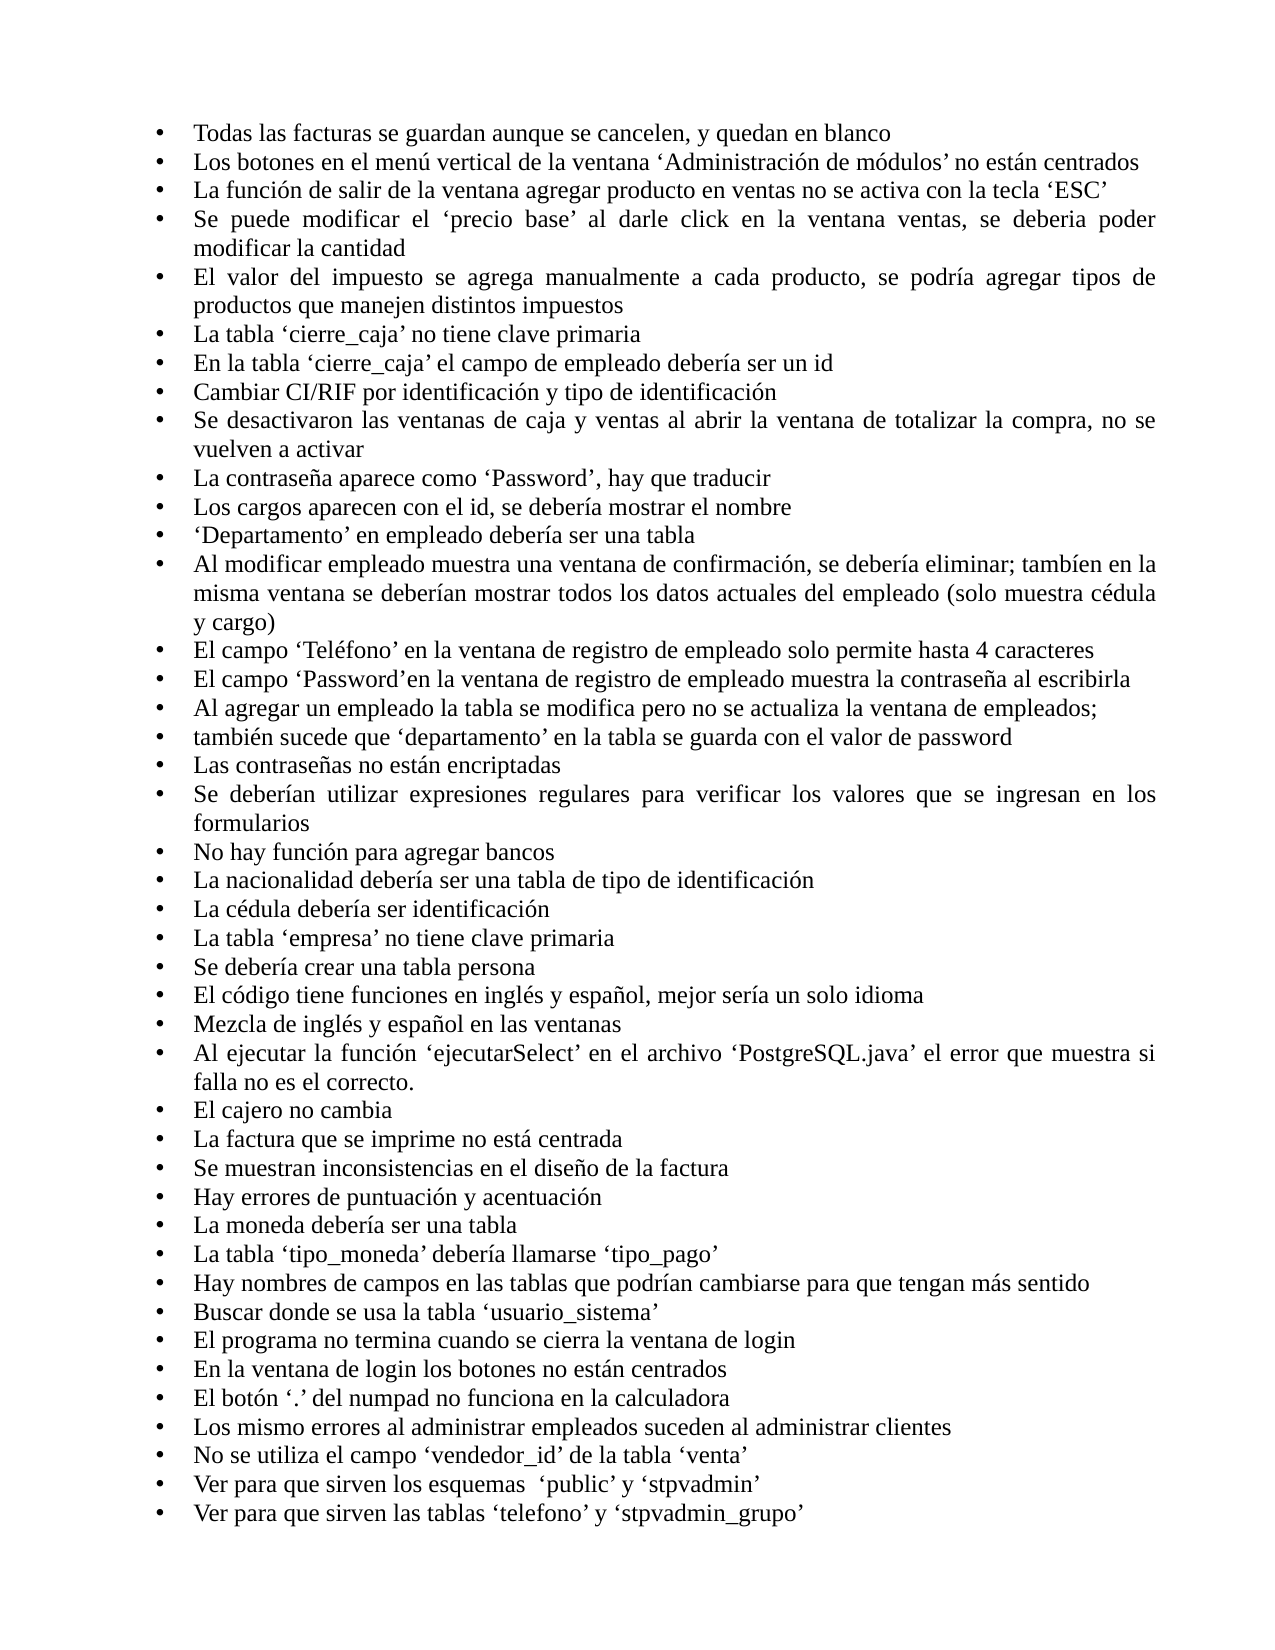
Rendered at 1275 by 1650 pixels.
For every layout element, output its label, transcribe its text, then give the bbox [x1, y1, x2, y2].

list La tabla ‘empresa’ no tiene clave primaria [156, 923, 1157, 952]
list No hay función para agregar bancos [156, 837, 1157, 866]
list El botón ‘.’ del numpad no funciona en la calculadora [156, 1383, 1157, 1412]
list El valor del impuesto se agrega manualmente a cada producto, se podría agregar tipos de productos que manejen distintos impuestos [156, 262, 1157, 319]
list también sucede que ‘departamento’ en la tabla se guarda con el valor de password [156, 722, 1157, 751]
list Las contraseñas no están encriptadas [156, 751, 1157, 779]
list No se utiliza el campo ‘vendedor_id’ de la tabla ‘venta’ [156, 1441, 1157, 1469]
list Hay errores de puntuación y acentuación [156, 1182, 1157, 1211]
list Se deberían utilizar expresiones regulares para verificar los valores que se ingresan en los formularios [156, 779, 1157, 837]
list El campo ‘Password’en la ventana de registro de empleado muestra la contraseña al escribirla [156, 664, 1157, 693]
list Al modificar empleado muestra una ventana de confirmación, se debería eliminar; tambíen en la misma ventana se deberían mostrar todos los datos actuales del empleado (solo muestra cédula y cargo) [156, 549, 1157, 636]
list La tabla ‘cierre_caja’ no tiene clave primaria [156, 319, 1157, 348]
list En la ventana de login los botones no están centrados [156, 1354, 1157, 1383]
list La cédula debería ser identificación [156, 894, 1157, 923]
list ‘Departamento’ en empleado debería ser una tabla [156, 521, 1157, 549]
list Ver para que sirven los esquemas ‘public’ y ‘stpvadmin’ [156, 1469, 1157, 1498]
list Al agregar un empleado la tabla se modifica pero no se actualiza la ventana de empleados; [156, 693, 1157, 722]
list La nacionalidad debería ser una tabla de tipo de identificación [156, 866, 1157, 894]
list El cajero no cambia [156, 1096, 1157, 1124]
list Se debería crear una tabla persona [156, 952, 1157, 981]
list Se muestran inconsistencias en el diseño de la factura [156, 1153, 1157, 1182]
list Los mismo errores al administrar empleados suceden al administrar clientes [156, 1412, 1157, 1441]
list El campo ‘Teléfono’ en la ventana de registro de empleado solo permite hasta 4 caracteres [156, 636, 1157, 664]
list Todas las facturas se guardan aunque se cancelen, y quedan en blanco [156, 118, 1157, 147]
list La contraseña aparece como ‘Password’, hay que traducir [156, 463, 1157, 492]
list Ver para que sirven las tablas ‘telefono’ y ‘stpvadmin_grupo’ [156, 1498, 1157, 1527]
list El programa no termina cuando se cierra la ventana de login [156, 1326, 1157, 1354]
list En la tabla ‘cierre_caja’ el campo de empleado debería ser un id [156, 348, 1157, 377]
list La factura que se imprime no está centrada [156, 1124, 1157, 1153]
list Al ejecutar la función ‘ejecutarSelect’ en el archivo ‘PostgreSQL.java’ el error que muestra si falla no es el correcto. [156, 1038, 1157, 1096]
list La función de salir de la ventana agregar producto en ventas no se activa con la tecla ‘ESC’ [156, 176, 1157, 204]
list Se puede modificar el ‘precio base’ al darle click en la ventana ventas, se deberia poder modificar la cantidad [156, 204, 1157, 262]
list Hay nombres de campos en las tablas que podrían cambiarse para que tengan más sentido [156, 1268, 1157, 1297]
list Los cargos aparecen con el id, se debería mostrar el nombre [156, 492, 1157, 521]
list La tabla ‘tipo_moneda’ debería llamarse ‘tipo_pago’ [156, 1239, 1157, 1268]
list El código tiene funciones en inglés y español, mejor sería un solo idioma [156, 981, 1157, 1009]
list Mezcla de inglés y español en las ventanas [156, 1009, 1157, 1038]
list La moneda debería ser una tabla [156, 1211, 1157, 1239]
list Buscar donde se usa la tabla ‘usuario_sistema’ [156, 1297, 1157, 1326]
list Los botones en el menú vertical de la ventana ‘Administración de módulos’ no están centrados [156, 147, 1157, 176]
list Se desactivaron las ventanas de caja y ventas al abrir la ventana de totalizar la compra, no se vuelven a activar [156, 406, 1157, 463]
list Cambiar CI/RIF por identificación y tipo de identificación [156, 377, 1157, 406]
